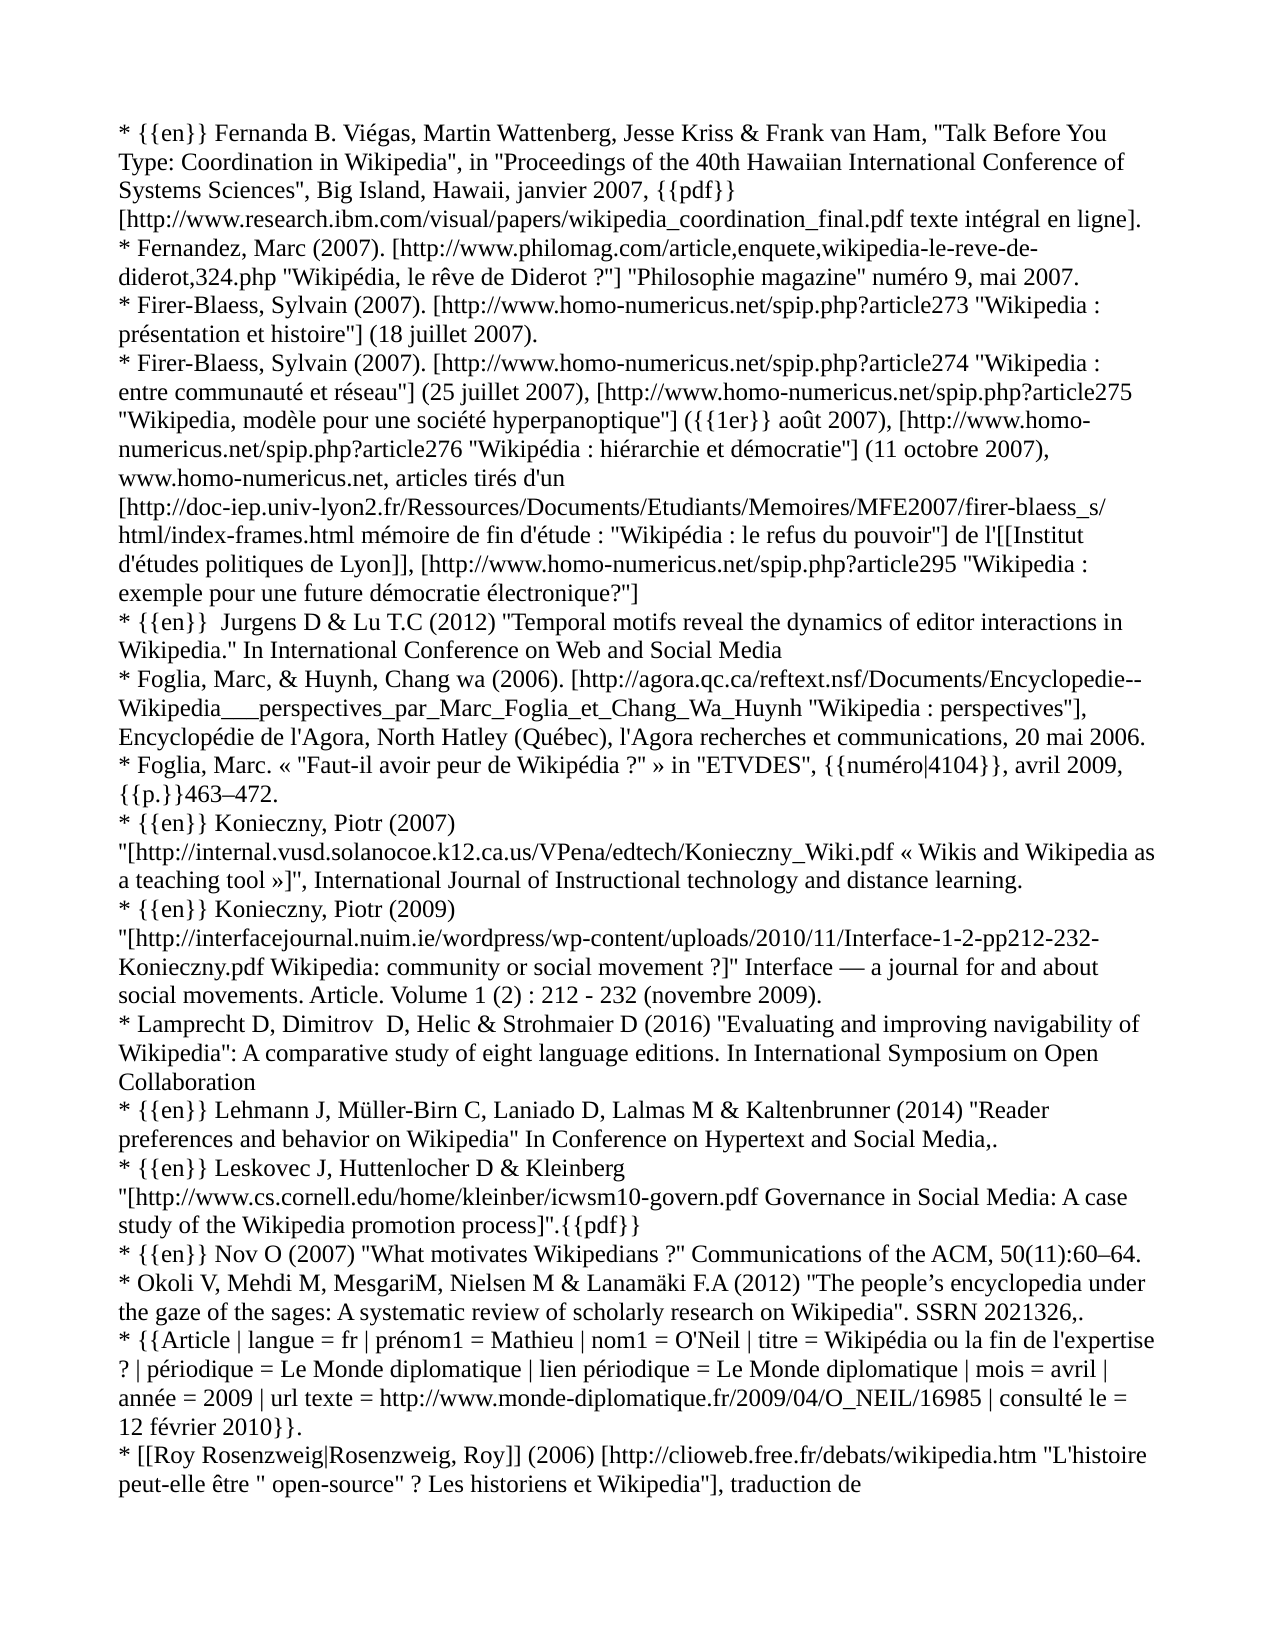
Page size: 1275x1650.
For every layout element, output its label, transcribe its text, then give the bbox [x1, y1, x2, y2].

text * Foglia, Marc. « ''Faut-il avoir peur de Wikipédia ?'' » in ''ETVDES'', {{numéro|4104}}, avril 2009, {{p.}}463–472. [118, 751, 1157, 808]
text * {{en}} Nov O (2007) ''What motivates Wikipedians ?'' Communications of the ACM, 50(11):60–64. [118, 1239, 1157, 1268]
text * {{en}} Leskovec J, Huttenlocher D & Kleinberg ''[http://www.cs.cornell.edu/home/kleinber/icwsm10-govern.pdf Governance in Social Media: A case study of the Wikipedia promotion process]''.{{pdf}} [118, 1153, 1157, 1239]
text * Okoli V, Mehdi M, MesgariM, Nielsen M & Lanamäki F.A (2012) ''The people’s encyclopedia under the gaze of the sages: A systematic review of scholarly research on Wikipedia''. SSRN 2021326,. [118, 1268, 1157, 1326]
text * Firer-Blaess, Sylvain (2007). [http://www.homo-numericus.net/spip.php?article274 ''Wikipedia : entre communauté et réseau''] (25 juillet 2007), [http://www.homo-numericus.net/spip.php?article275 ''Wikipedia, modèle pour une société hyperpanoptique''] ({{1er}} août 2007), [http://www.homo-numericus.net/spip.php?article276 ''Wikipédia : hiérarchie et démocratie''] (11 octobre 2007), www.homo-numericus.net, articles tirés d'un [http://doc-iep.univ-lyon2.fr/Ressources/Documents/Etudiants/Memoires/MFE2007/firer-blaess_s/html/index-frames.html mémoire de fin d'étude : ''Wikipédia : le refus du pouvoir''] de l'[[Institut d'études politiques de Lyon]], [http://www.homo-numericus.net/spip.php?article295 ''Wikipedia : exemple pour une future démocratie électronique?''] [118, 348, 1157, 607]
text * Foglia, Marc, & Huynh, Chang wa (2006). [http://agora.qc.ca/reftext.nsf/Documents/Encyclopedie--Wikipedia___perspectives_par_Marc_Foglia_et_Chang_Wa_Huynh ''Wikipedia : perspectives''], Encyclopédie de l'Agora, North Hatley (Québec), l'Agora recherches et communications, 20 mai 2006. [118, 664, 1157, 751]
text * {{en}} Fernanda B. Viégas, Martin Wattenberg, Jesse Kriss & Frank van Ham, ''Talk Before You Type: Coordination in Wikipedia'', in ''Proceedings of the 40th Hawaiian International Conference of Systems Sciences'', Big Island, Hawaii, janvier 2007, {{pdf}} [http://www.research.ibm.com/visual/papers/wikipedia_coordination_final.pdf texte intégral en ligne]. [118, 118, 1157, 233]
text * {{en}} Konieczny, Piotr (2009) ''[http://interfacejournal.nuim.ie/wordpress/wp-content/uploads/2010/11/Interface-1-2-pp212-232-Konieczny.pdf Wikipedia: community or social movement ?]'' Interface — a journal for and about social movements. Article. Volume 1 (2) : 212 - 232 (novembre 2009). [118, 894, 1157, 1009]
text * {{en}} Konieczny, Piotr (2007) ''[http://internal.vusd.solanocoe.k12.ca.us/VPena/edtech/Konieczny_Wiki.pdf « Wikis and Wikipedia as a teaching tool »]'', International Journal of Instructional technology and distance learning. [118, 808, 1157, 894]
text * Firer-Blaess, Sylvain (2007). [http://www.homo-numericus.net/spip.php?article273 ''Wikipedia : présentation et histoire''] (18 juillet 2007). [118, 291, 1157, 348]
text * {{en}} Jurgens D & Lu T.C (2012) ''Temporal motifs reveal the dynamics of editor interactions in Wikipedia.'' In International Conference on Web and Social Media [118, 607, 1157, 664]
text * {{en}} Lehmann J, Müller-Birn C, Laniado D, Lalmas M & Kaltenbrunner (2014) ''Reader preferences and behavior on Wikipedia'' In Conference on Hypertext and Social Media,. [118, 1096, 1157, 1153]
text * Fernandez, Marc (2007). [http://www.philomag.com/article,enquete,wikipedia-le-reve-de-diderot,324.php ''Wikipédia, le rêve de Diderot ?''] ''Philosophie magazine'' numéro 9, mai 2007. [118, 233, 1157, 291]
text * {{Article | langue = fr | prénom1 = Mathieu | nom1 = O'Neil | titre = Wikipédia ou la fin de l'expertise ? | périodique = Le Monde diplomatique | lien périodique = Le Monde diplomatique | mois = avril | année = 2009 | url texte = http://www.monde-diplomatique.fr/2009/04/O_NEIL/16985 | consulté le = 12 février 2010}}. [118, 1326, 1157, 1441]
text * [[Roy Rosenzweig|Rosenzweig, Roy]] (2006) [http://clioweb.free.fr/debats/wikipedia.htm ''L'histoire peut-elle être " open-source" ? Les historiens et Wikipedia''], traduction de [118, 1441, 1157, 1498]
text * Lamprecht D, Dimitrov D, Helic & Strohmaier D (2016) ''Evaluating and improving navigability of Wikipedia'': A comparative study of eight language editions. In International Symposium on Open Collaboration [118, 1009, 1157, 1096]
